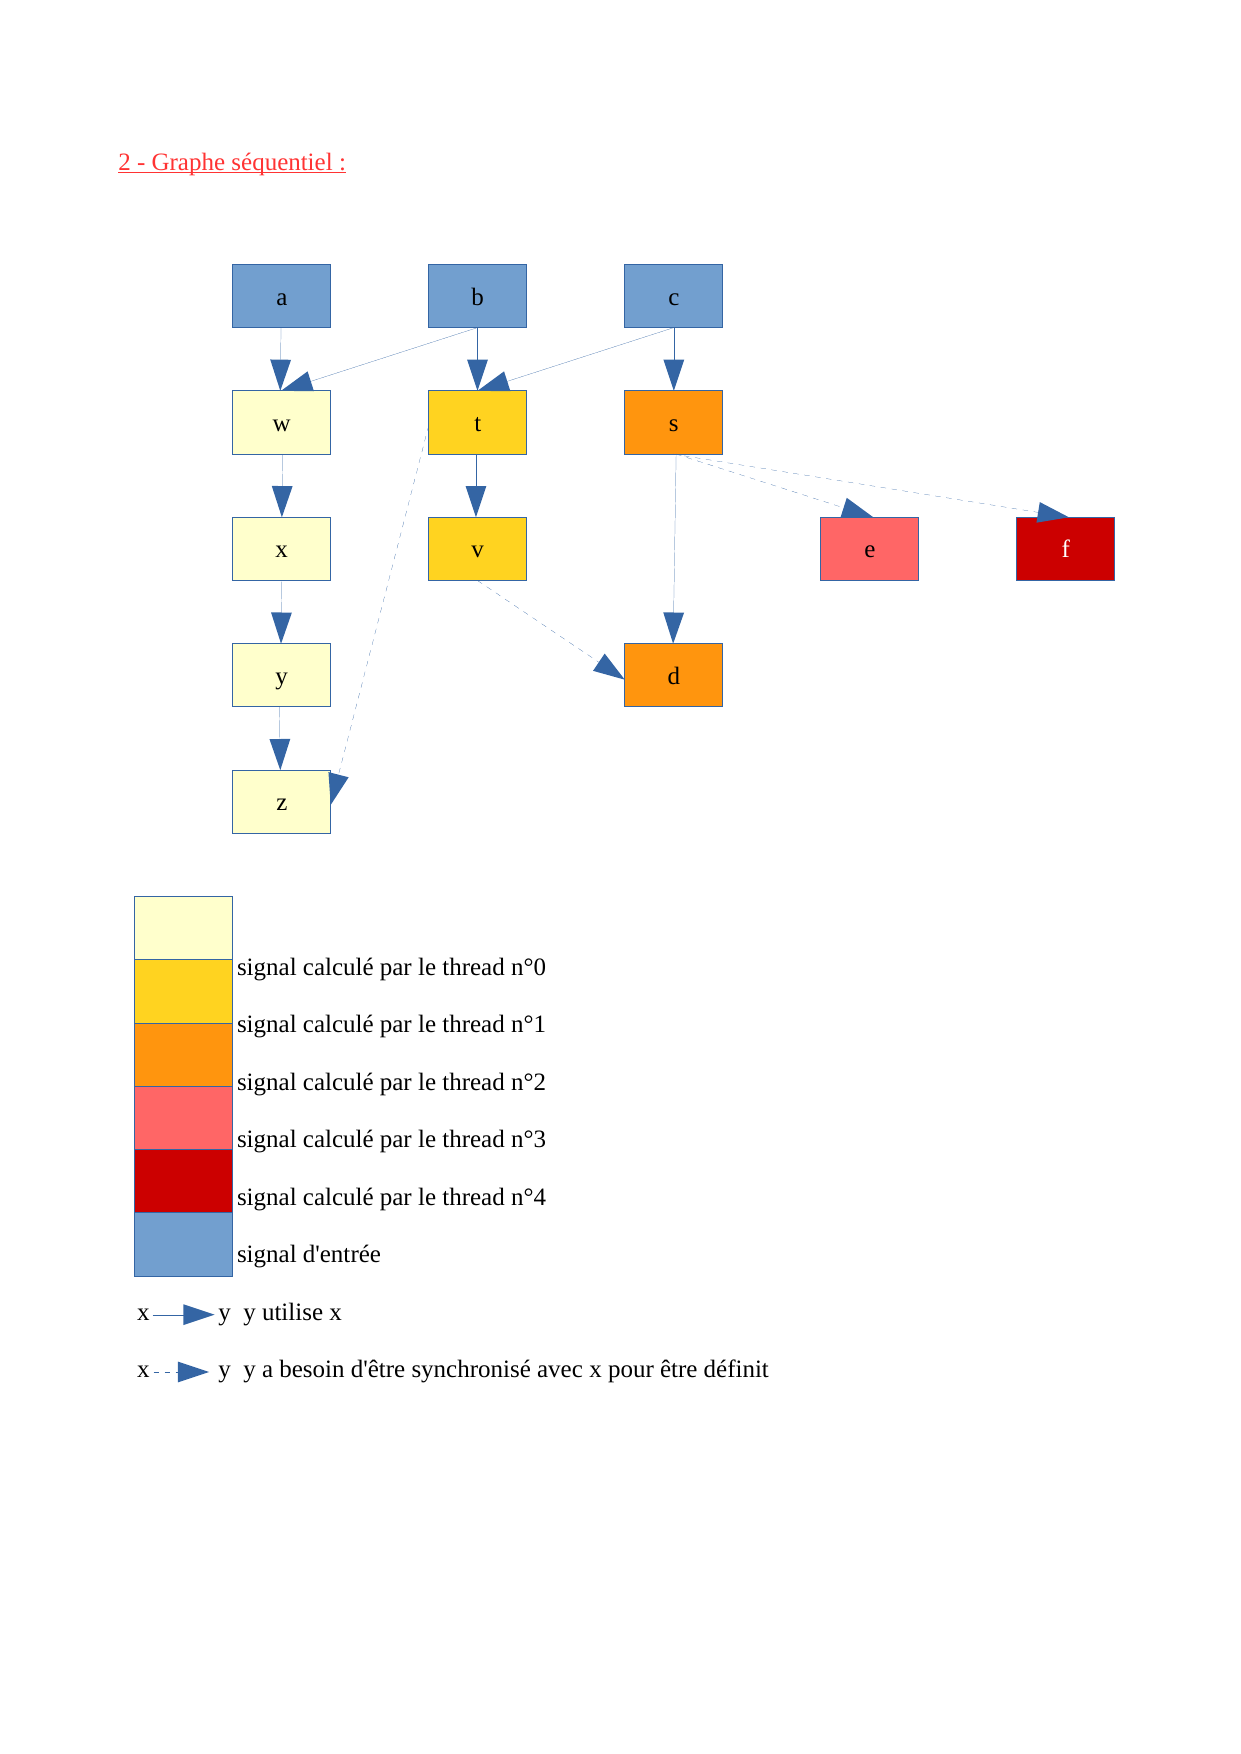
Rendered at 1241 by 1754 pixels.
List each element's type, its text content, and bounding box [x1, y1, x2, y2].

text signal calculé par le thread n°0 [233, 952, 1122, 981]
text x y y a besoin d'être synchronisé avec x pour être définit [118, 1354, 1122, 1383]
text signal calculé par le thread n°3 [233, 1124, 1122, 1153]
text signal calculé par le thread n°4 [233, 1182, 1122, 1211]
text signal calculé par le thread n°2 [233, 1067, 1122, 1096]
text signal calculé par le thread n°1 [233, 1009, 1122, 1038]
text [118, 1239, 134, 1268]
text signal d'entrée [233, 1239, 1122, 1268]
text x y y utilise x [118, 1297, 1122, 1326]
text 2 - Graphe séquentiel : [118, 147, 1122, 176]
